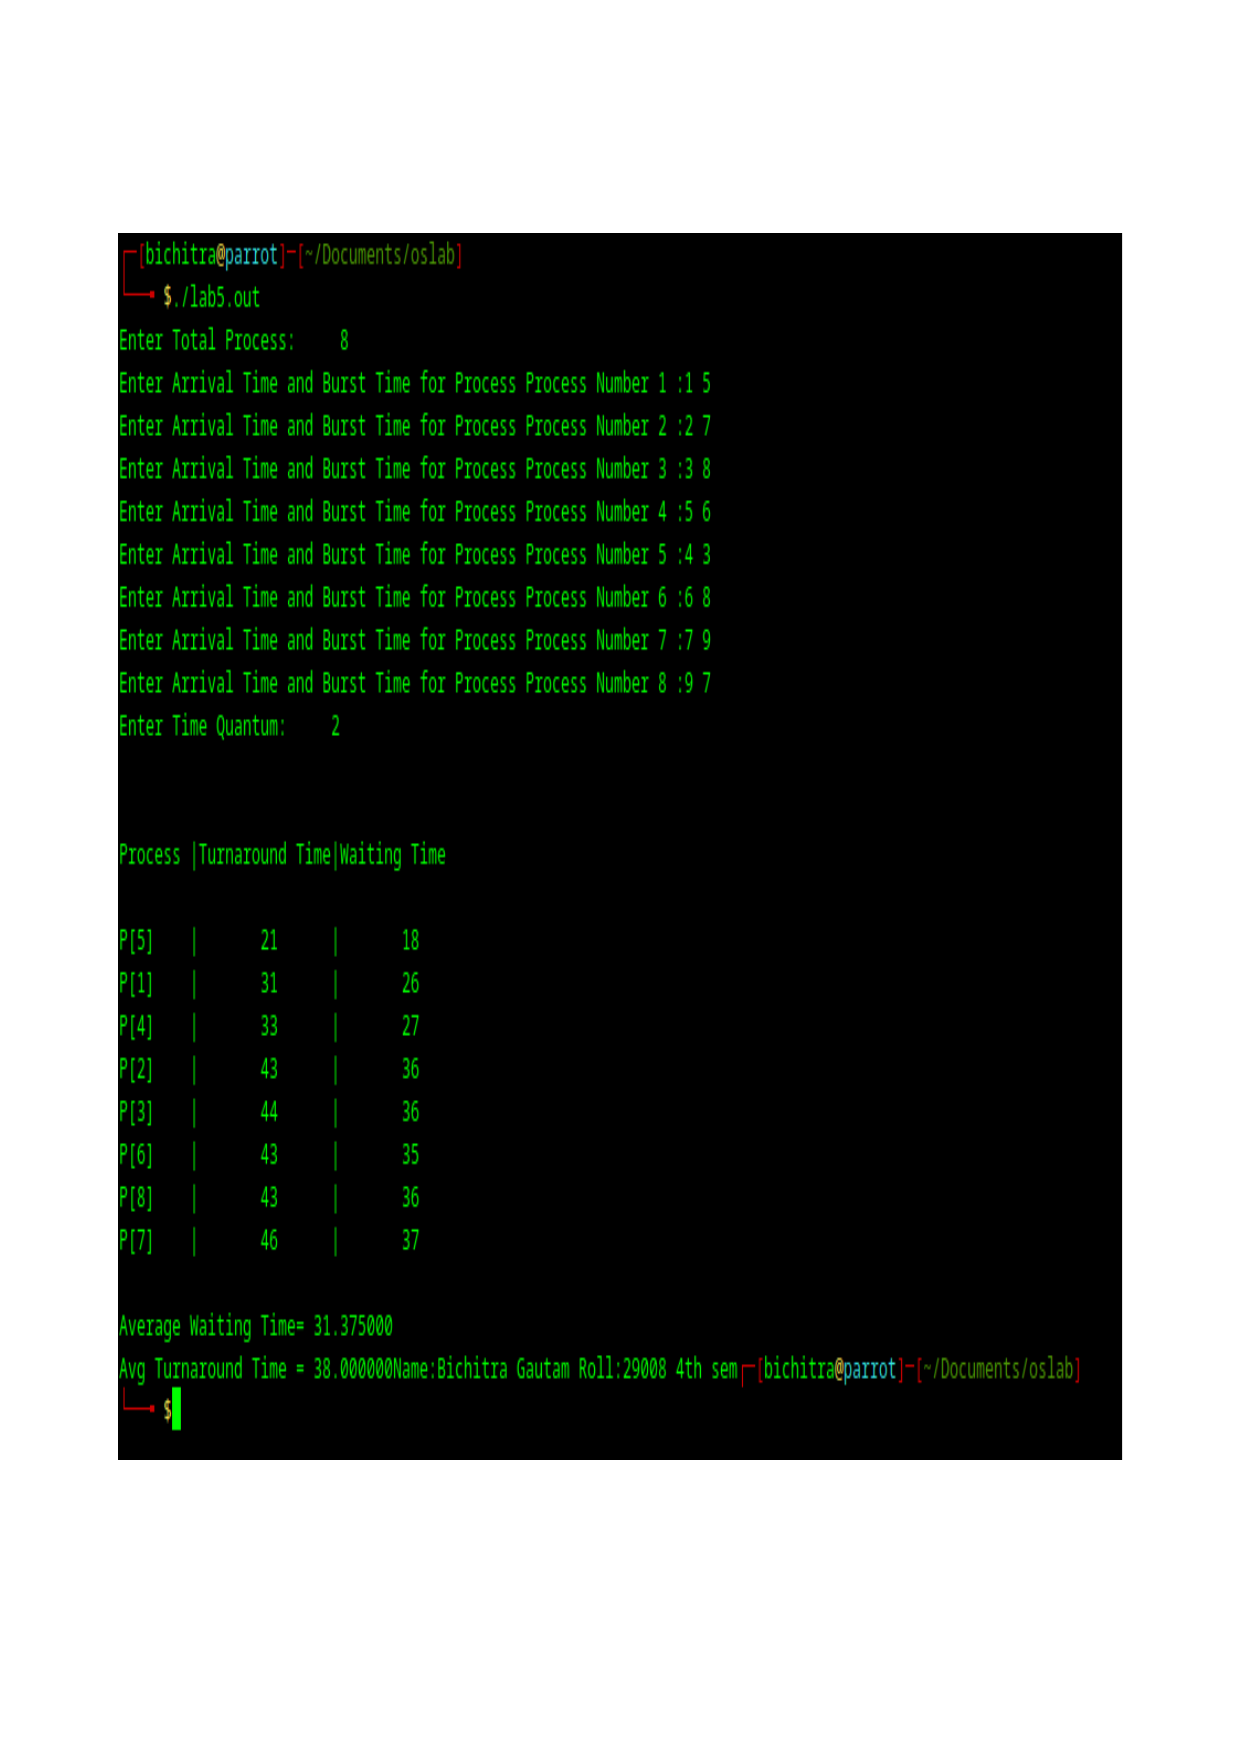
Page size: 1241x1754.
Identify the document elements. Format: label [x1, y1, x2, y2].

picture [118, 233, 1123, 1460]
